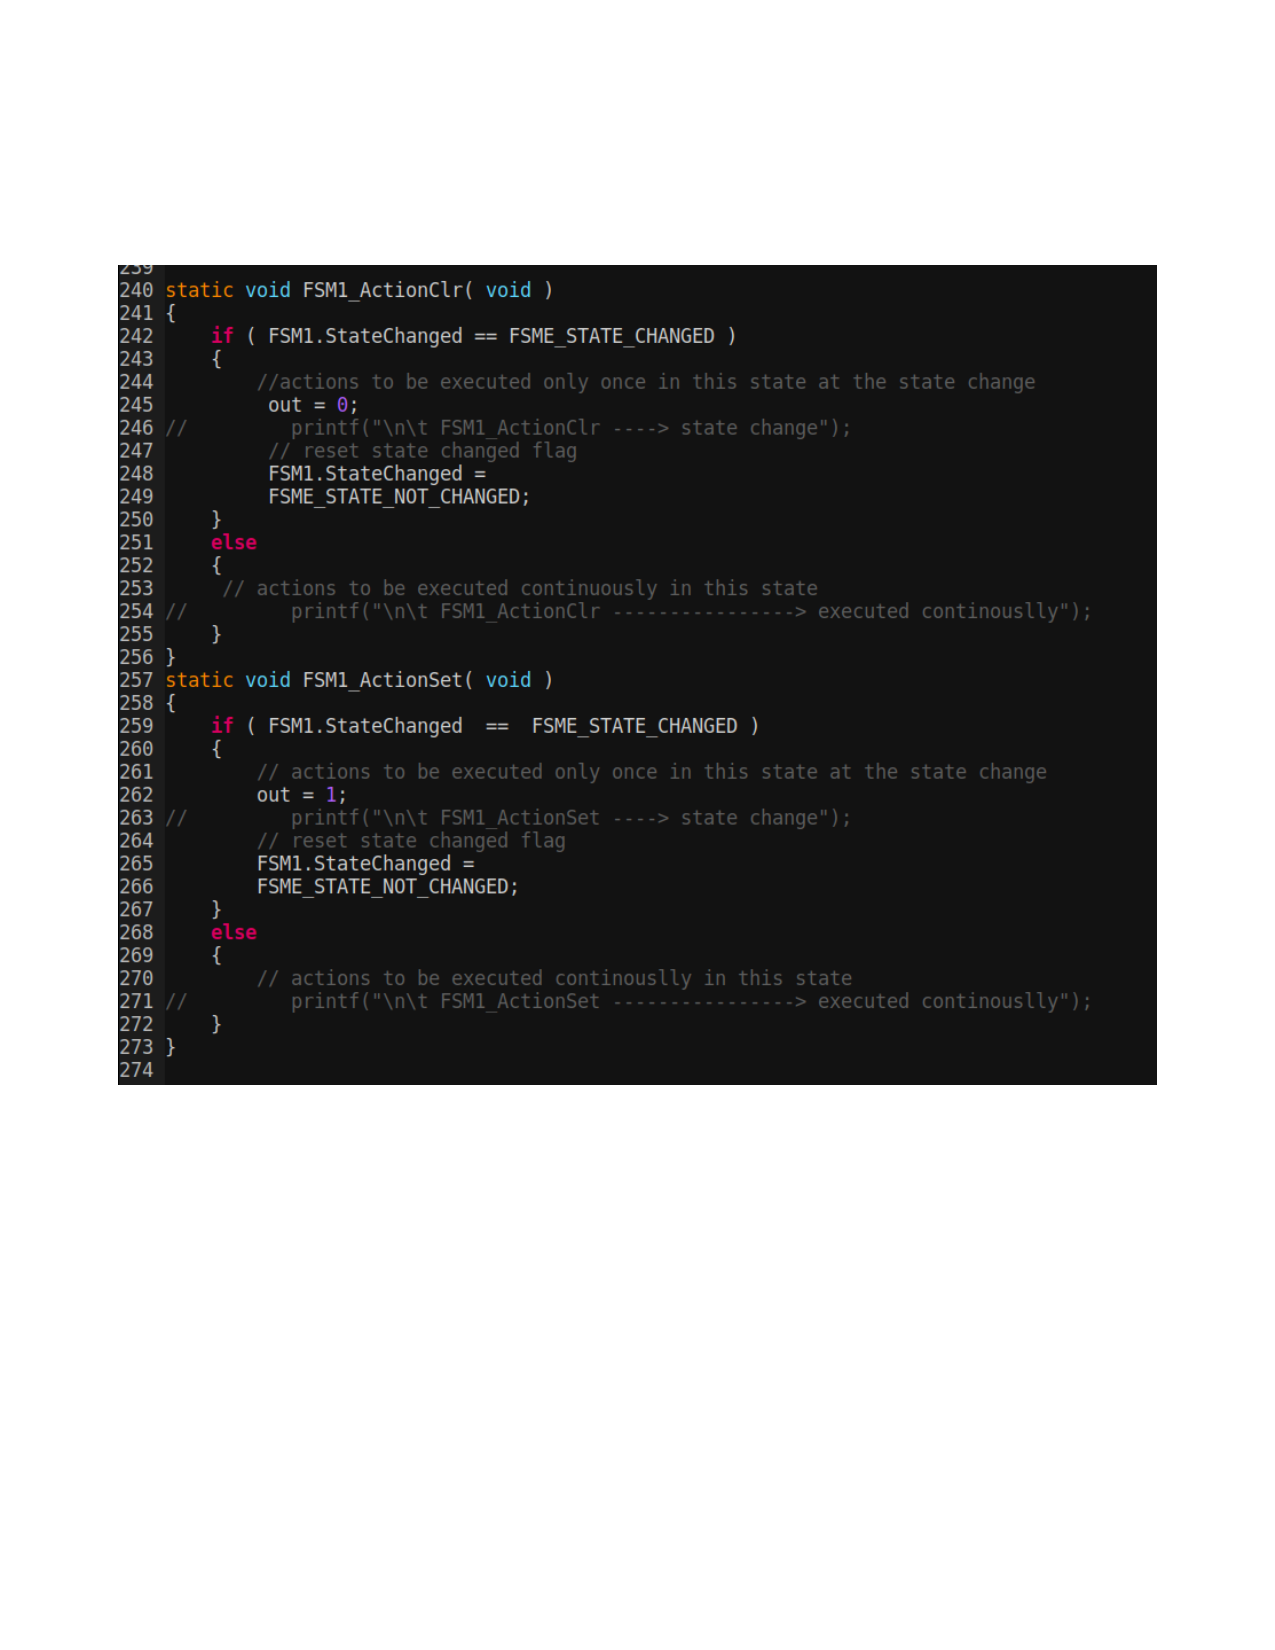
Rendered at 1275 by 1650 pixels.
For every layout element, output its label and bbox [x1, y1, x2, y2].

picture [118, 265, 1157, 1085]
